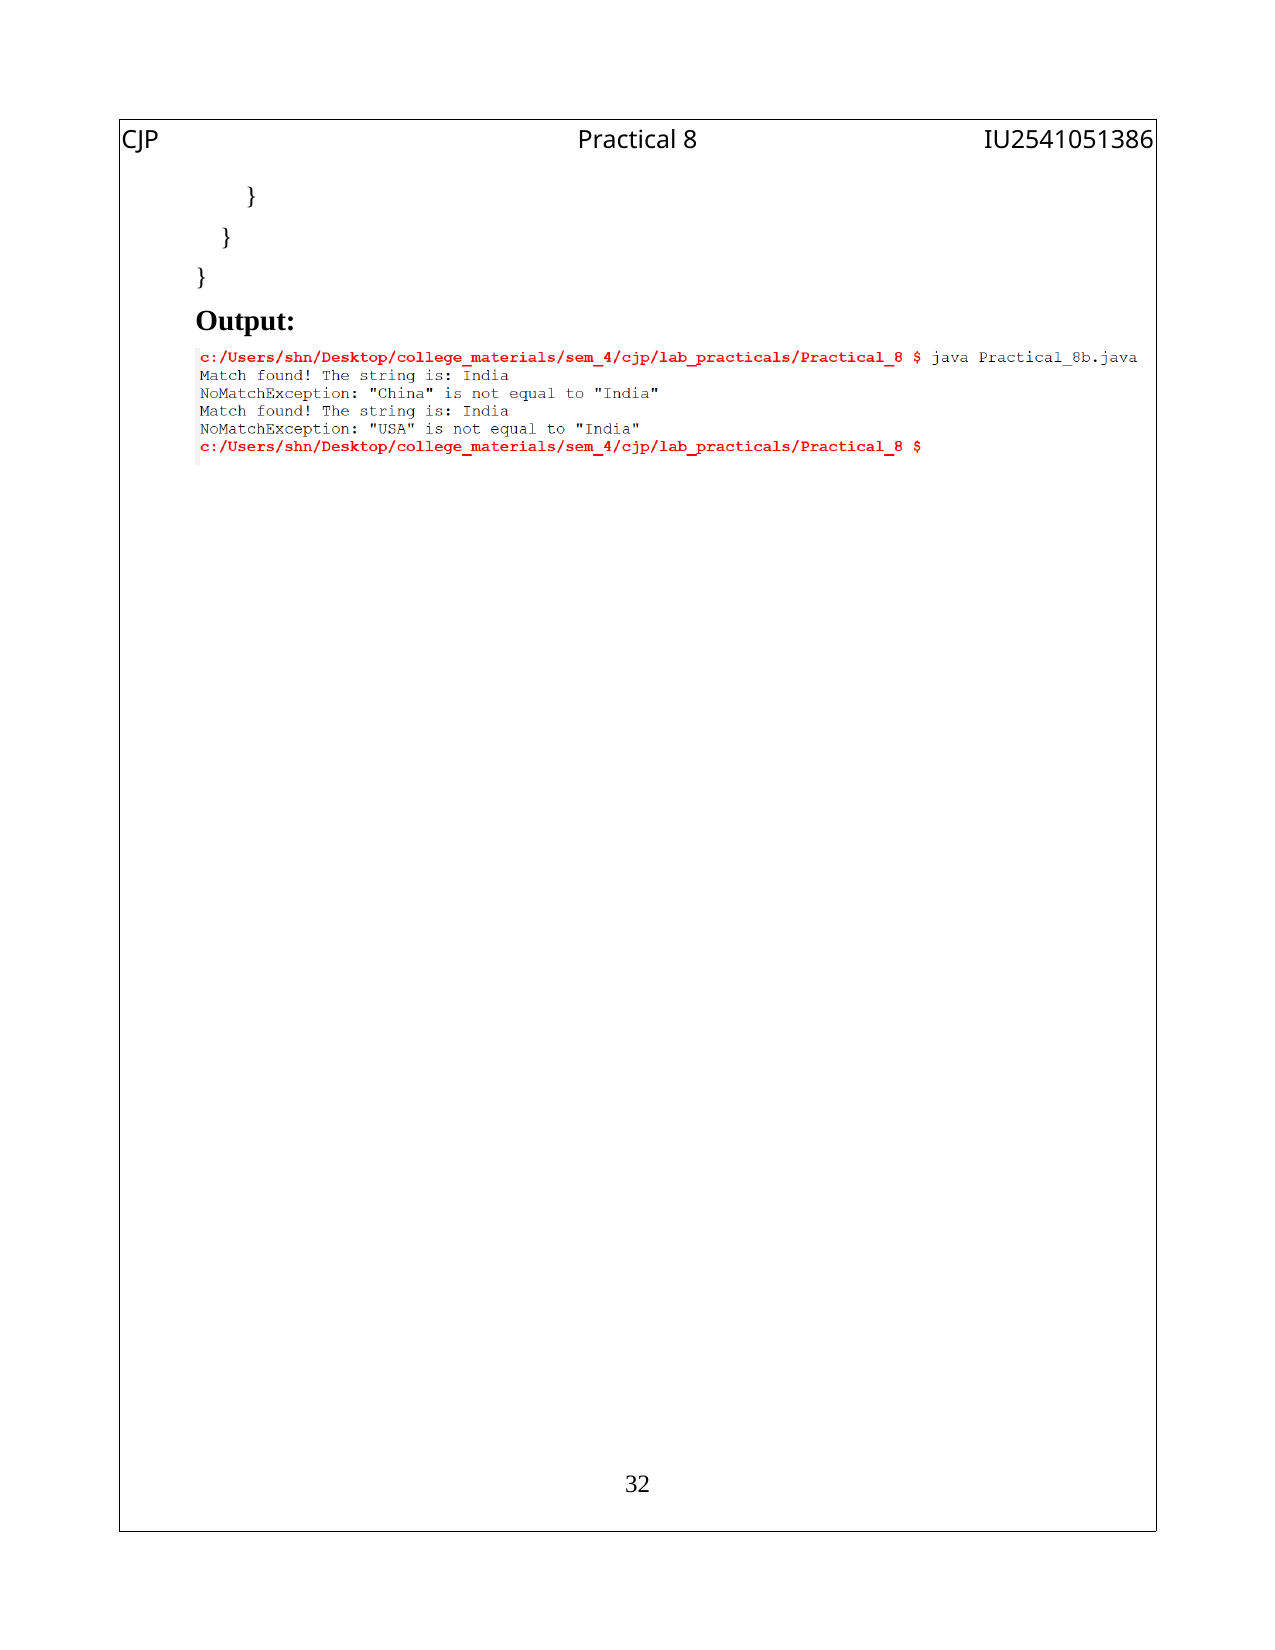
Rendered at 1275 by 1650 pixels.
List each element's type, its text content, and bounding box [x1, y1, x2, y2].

text } [195, 262, 1154, 291]
text } [195, 222, 1154, 251]
text Output: [195, 303, 1154, 337]
text } [195, 181, 1154, 210]
